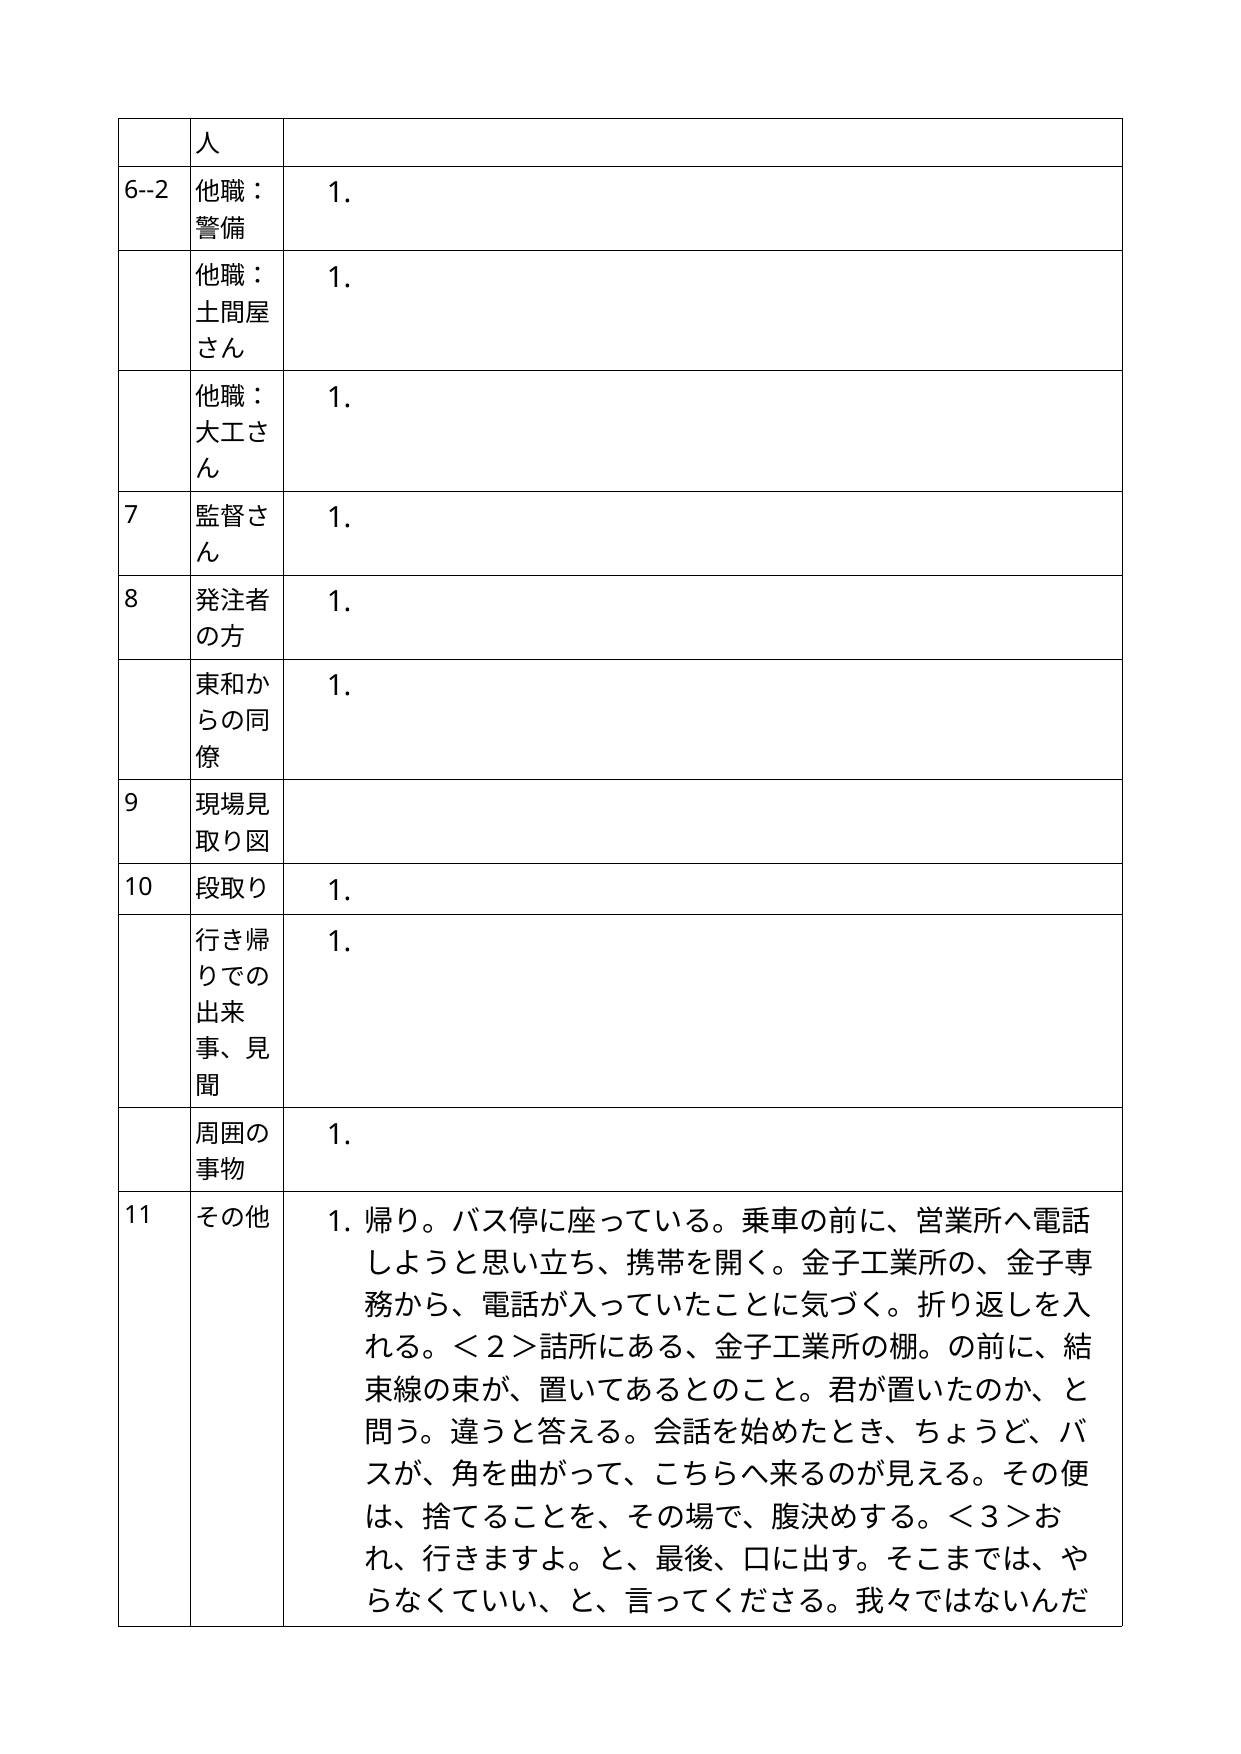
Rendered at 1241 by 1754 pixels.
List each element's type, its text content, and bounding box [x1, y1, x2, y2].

table_cell 行き帰りでの出来事、見聞 [191, 915, 283, 1107]
table_cell 段取り [191, 864, 283, 914]
table_cell 7 [119, 492, 190, 575]
table_cell 人 [191, 119, 283, 166]
table_cell [119, 119, 190, 166]
table_cell 他職：土間屋さん [191, 251, 283, 370]
table_cell [284, 492, 1122, 575]
table_cell [284, 1108, 1122, 1191]
table_cell [119, 1108, 190, 1191]
table_cell 他職：警備 [191, 167, 283, 250]
table_cell 発注者の方 [191, 576, 283, 659]
table_cell [284, 119, 1122, 166]
table_cell 6--2 [119, 167, 190, 250]
table_cell 監督さん [191, 492, 283, 575]
table_cell [119, 660, 190, 779]
table_cell [284, 780, 1122, 863]
table_cell [284, 660, 1122, 779]
table_cell 8 [119, 576, 190, 659]
table_cell [284, 251, 1122, 370]
table_cell 9 [119, 780, 190, 863]
table_cell 帰り。バス停に座っている。乗車の前に、営業所へ電話しようと思い立ち、携帯を開く。金子工業所の、金子専務から、電話が入っていたことに気づく。折り返しを入れる。＜２＞詰所にある、金子工業所の棚。の前に、結束線の束が、置いてあるとのこと。君が置いたのか、と問う。違うと答える。会話を始めたとき、ちょうど、バスが、角を曲がって、こちらへ来るのが見える。その便は、捨てることを、その場で、腹決めする。＜３＞おれ、行きますよ。と、最後、口に出す。そこまでは、やらなくていい、と、言ってくださる。我々ではないんだ [284, 1192, 1122, 1626]
table_cell [119, 915, 190, 1107]
table_cell [284, 371, 1122, 491]
table_cell 11 [119, 1192, 190, 1626]
table_cell [284, 915, 1122, 1107]
table_cell 周囲の事物 [191, 1108, 283, 1191]
table_cell 現場見取り図 [191, 780, 283, 863]
table_cell [284, 864, 1122, 914]
table_cell 他職：大工さん [191, 371, 283, 491]
table_cell [119, 251, 190, 370]
table_cell [284, 167, 1122, 250]
table_cell [119, 371, 190, 491]
table_cell [284, 576, 1122, 659]
table_cell その他 [191, 1192, 283, 1626]
table_cell 10 [119, 864, 190, 914]
table_cell 東和からの同僚 [191, 660, 283, 779]
